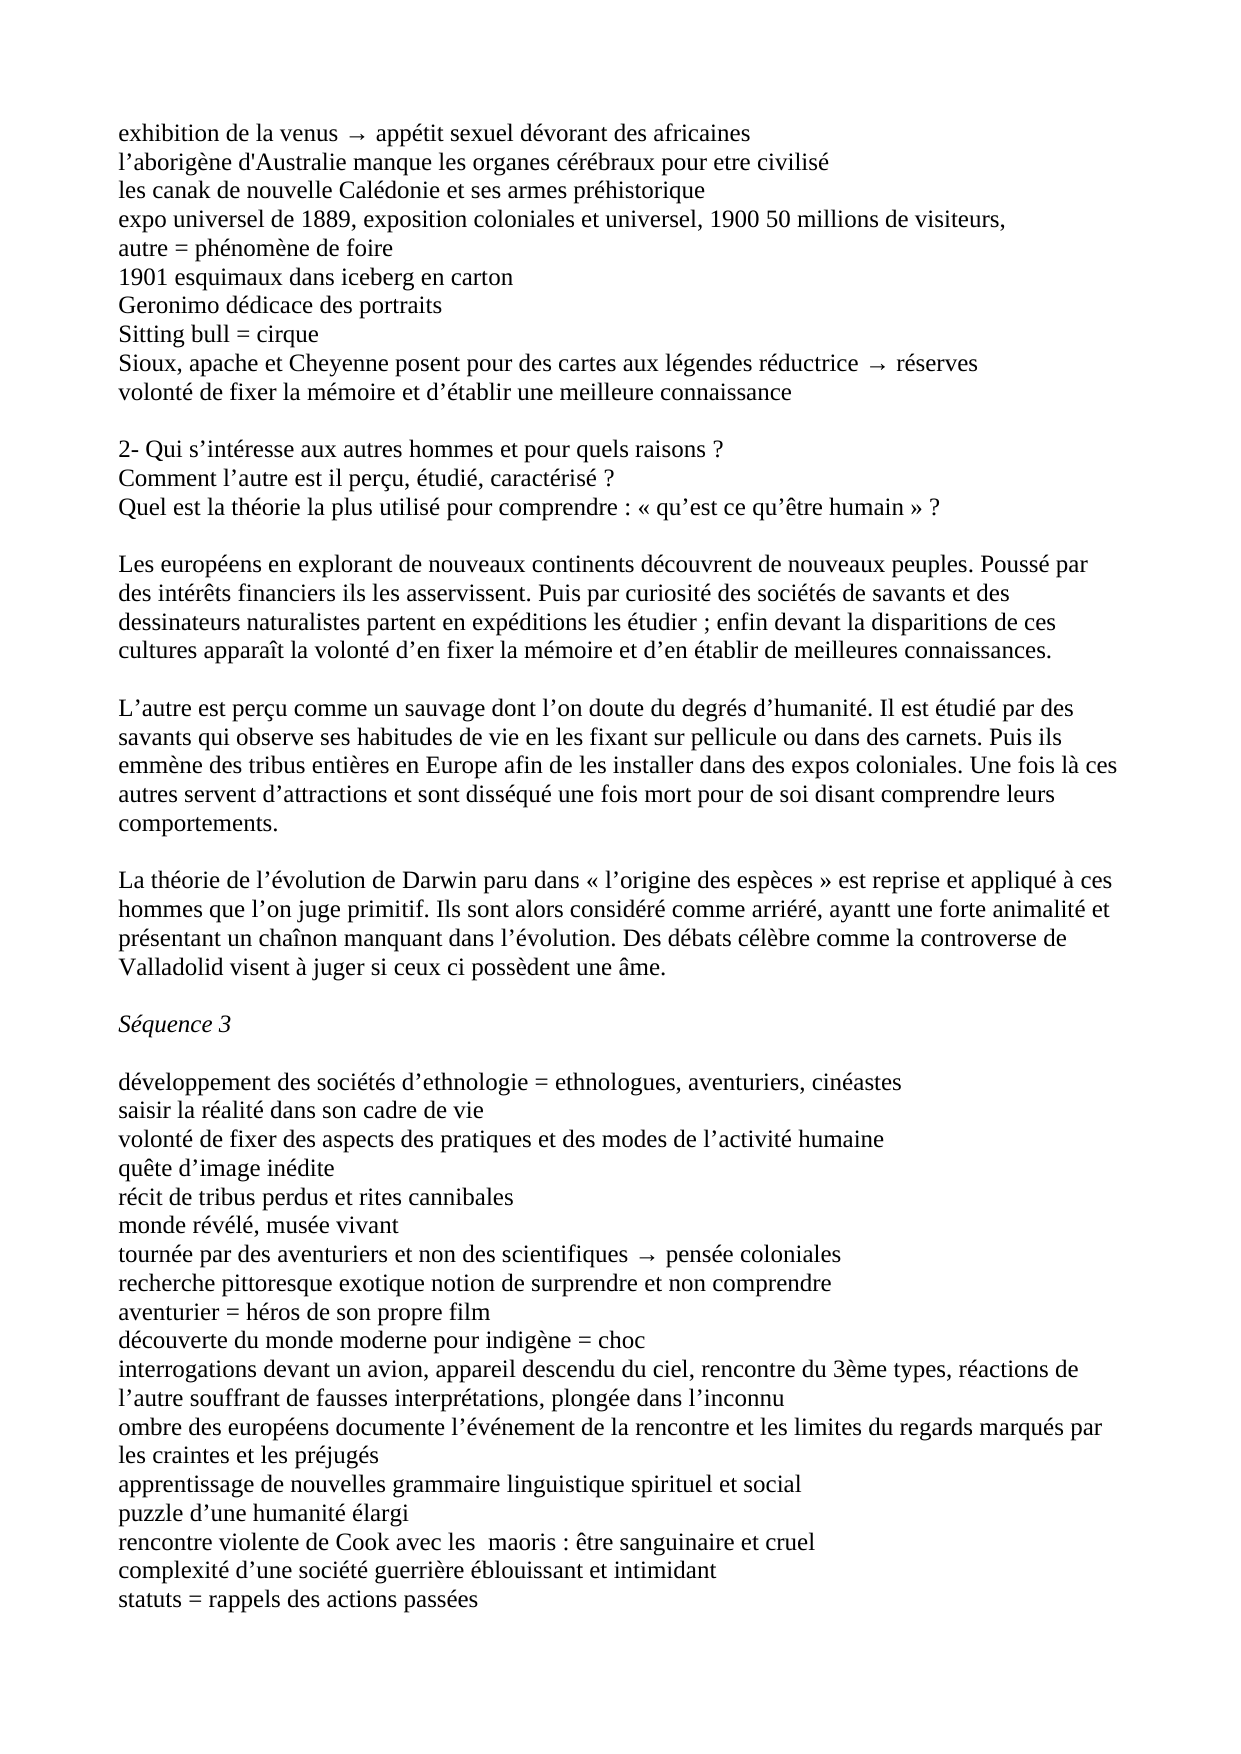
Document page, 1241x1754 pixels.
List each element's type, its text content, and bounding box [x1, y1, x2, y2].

text autre = phénomène de foire [118, 233, 1122, 262]
text découverte du monde moderne pour indigène = choc [118, 1326, 1122, 1354]
text récit de tribus perdus et rites cannibales [118, 1182, 1122, 1211]
text volonté de fixer des aspects des pratiques et des modes de l’activité humaine [118, 1124, 1122, 1153]
text les canak de nouvelle Calédonie et ses armes préhistorique [118, 176, 1122, 204]
text statuts = rappels des actions passées [118, 1584, 1122, 1613]
text exhibition de la venus → appétit sexuel dévorant des africaines [118, 118, 1122, 147]
text aventurier = héros de son propre film [118, 1297, 1122, 1326]
text monde révélé, musée vivant [118, 1211, 1122, 1239]
text La théorie de l’évolution de Darwin paru dans « l’origine des espèces » est reprise et appliqué à ces hommes que l’on juge primitif. Ils sont alors considéré comme arriéré, ayantt une forte animalité et présentant un chaînon manquant dans l’évolution. Des débats célèbre comme la controverse de Valladolid visent à juger si ceux ci possèdent une âme. [118, 866, 1122, 981]
text Les européens en explorant de nouveaux continents découvrent de nouveaux peuples. Poussé par des intérêts financiers ils les asservissent. Puis par curiosité des sociétés de savants et des dessinateurs naturalistes partent en expéditions les étudier ; enfin devant la disparitions de ces cultures apparaît la volonté d’en fixer la mémoire et d’en établir de meilleures connaissances. [118, 549, 1122, 664]
text Comment l’autre est il perçu, étudié, caractérisé ? [118, 463, 1122, 492]
text développement des sociétés d’ethnologie = ethnologues, aventuriers, cinéastes [118, 1067, 1122, 1096]
text complexité d’une société guerrière éblouissant et intimidant [118, 1556, 1122, 1584]
text l’aborigène d'Australie manque les organes cérébraux pour etre civilisé [118, 147, 1122, 176]
text puzzle d’une humanité élargi [118, 1498, 1122, 1527]
text apprentissage de nouvelles grammaire linguistique spirituel et social [118, 1469, 1122, 1498]
text ombre des européens documente l’événement de la rencontre et les limites du regards marqués par les craintes et les préjugés [118, 1412, 1122, 1469]
text 1901 esquimaux dans iceberg en carton [118, 262, 1122, 291]
text volonté de fixer la mémoire et d’établir une meilleure connaissance [118, 377, 1122, 406]
text saisir la réalité dans son cadre de vie [118, 1096, 1122, 1124]
text L’autre est perçu comme un sauvage dont l’on doute du degrés d’humanité. Il est étudié par des savants qui observe ses habitudes de vie en les fixant sur pellicule ou dans des carnets. Puis ils emmène des tribus entières en Europe afin de les installer dans des expos coloniales. Une fois là ces autres servent d’attractions et sont disséqué une fois mort pour de soi disant comprendre leurs comportements. [118, 693, 1122, 837]
text rencontre violente de Cook avec les maoris : être sanguinaire et cruel [118, 1527, 1122, 1556]
text quête d’image inédite [118, 1153, 1122, 1182]
text Quel est la théorie la plus utilisé pour comprendre : « qu’est ce qu’être humain » ? [118, 492, 1122, 521]
text Séquence 3 [118, 1009, 1122, 1038]
text Sioux, apache et Cheyenne posent pour des cartes aux légendes réductrice → réserves [118, 348, 1122, 377]
text tournée par des aventuriers et non des scientifiques → pensée coloniales [118, 1239, 1122, 1268]
text Sitting bull = cirque [118, 319, 1122, 348]
text 2- Qui s’intéresse aux autres hommes et pour quels raisons ? [118, 434, 1122, 463]
text expo universel de 1889, exposition coloniales et universel, 1900 50 millions de visiteurs, [118, 204, 1122, 233]
text interrogations devant un avion, appareil descendu du ciel, rencontre du 3ème types, réactions de l’autre souffrant de fausses interprétations, plongée dans l’inconnu [118, 1354, 1122, 1412]
text recherche pittoresque exotique notion de surprendre et non comprendre [118, 1268, 1122, 1297]
text Geronimo dédicace des portraits [118, 291, 1122, 319]
